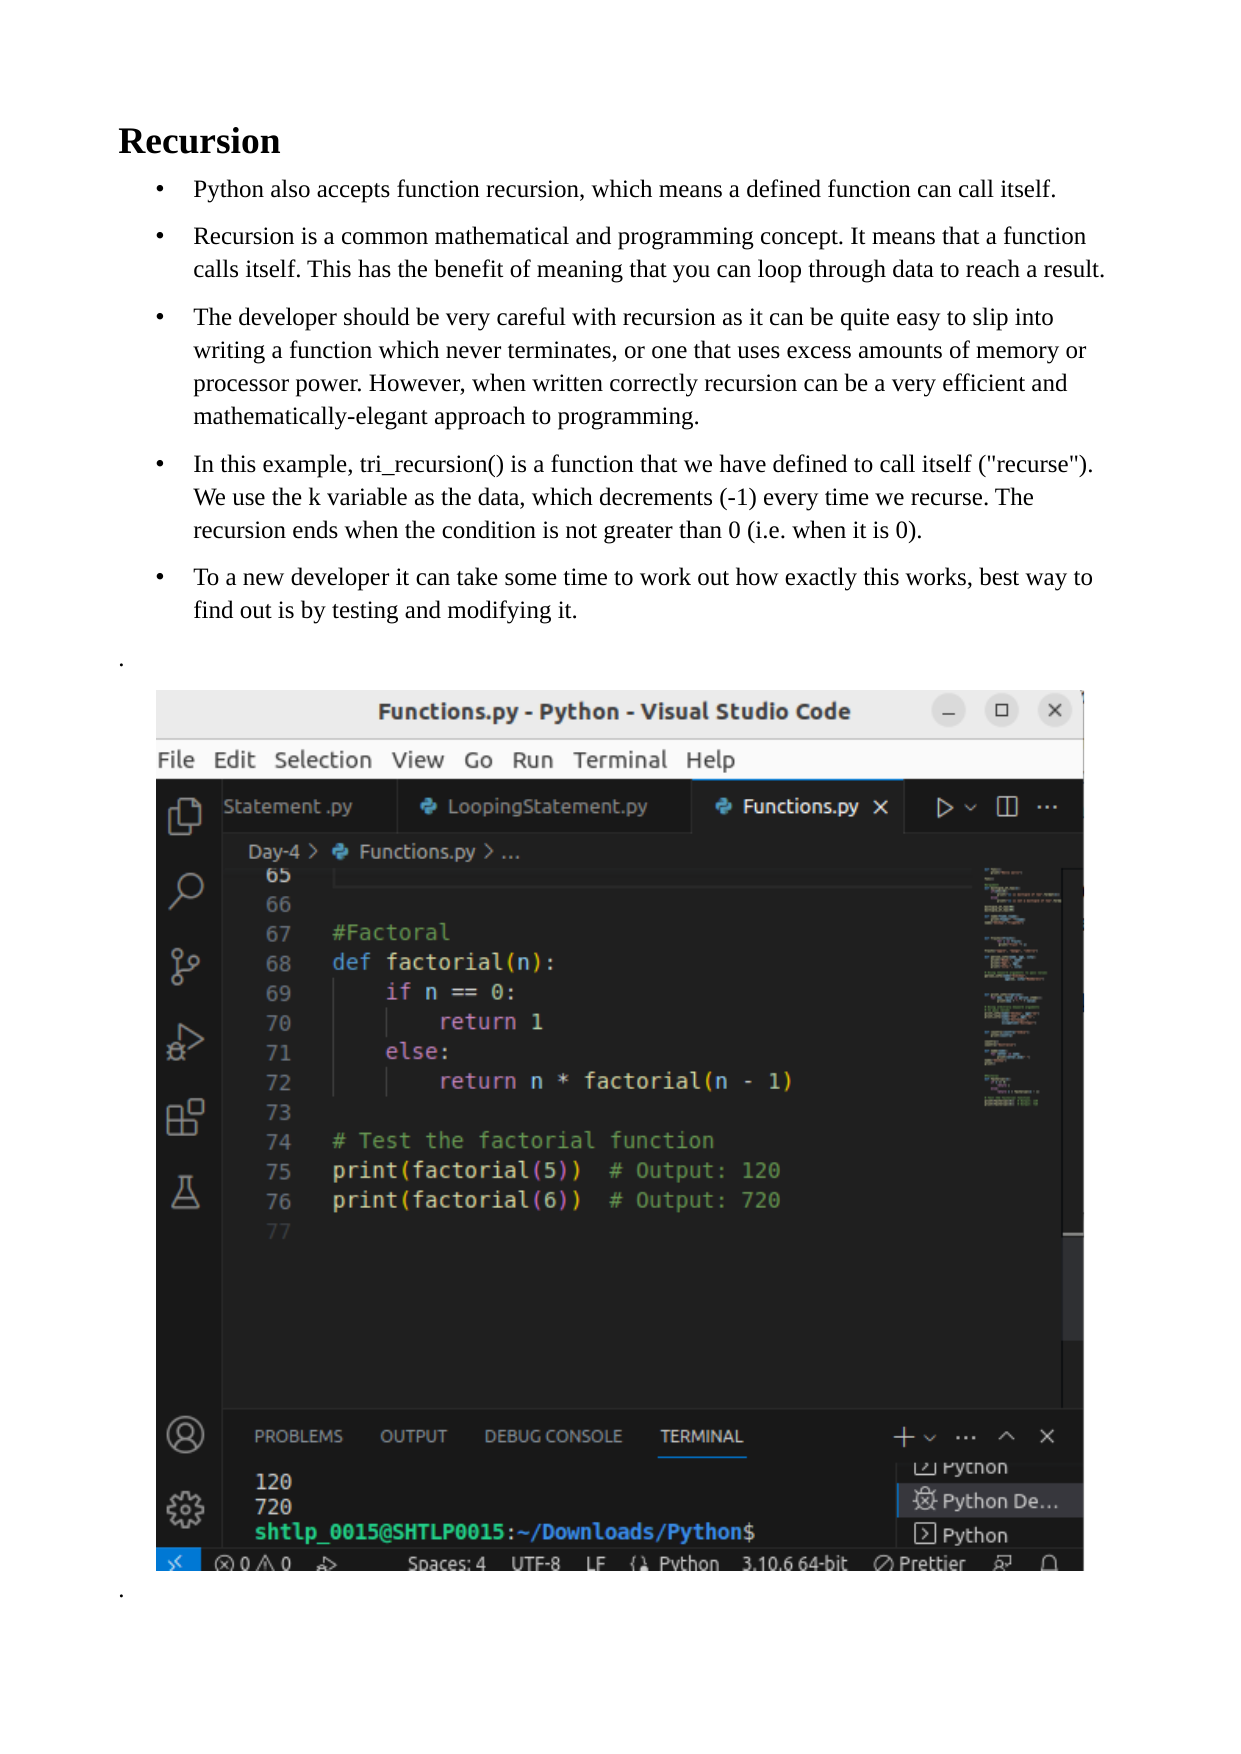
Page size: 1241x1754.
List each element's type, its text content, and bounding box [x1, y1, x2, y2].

list To a new developer it can take some time to work out how exactly this works, best way to find out is by testing and modifying it. [156, 562, 1122, 624]
list The developer should be very careful with recursion as it can be quite easy to slip into writing a function which never terminates, or one that uses excess amounts of memory or processor power. However, when written correctly recursion can be a very efficient and mathematically-elegant approach to programming. [156, 302, 1122, 430]
subtitle Recursion [118, 118, 1122, 161]
list Python also accepts function recursion, which means a defined function can call itself. [156, 174, 1122, 202]
list In this example, tri_recursion() is a function that we have defined to call itself ("recurse"). We use the k variable as the data, which decrements (-1) every time we recurse. The recursion ends when the condition is not greater than 0 (i.e. when it is 0). [156, 449, 1122, 543]
text . [118, 643, 1122, 672]
picture [156, 690, 1085, 1571]
text . [118, 691, 1122, 1603]
list Recursion is a common mathematical and programming concept. It means that a function calls itself. This has the benefit of meaning that you can loop through data to reach a result. [156, 221, 1122, 283]
